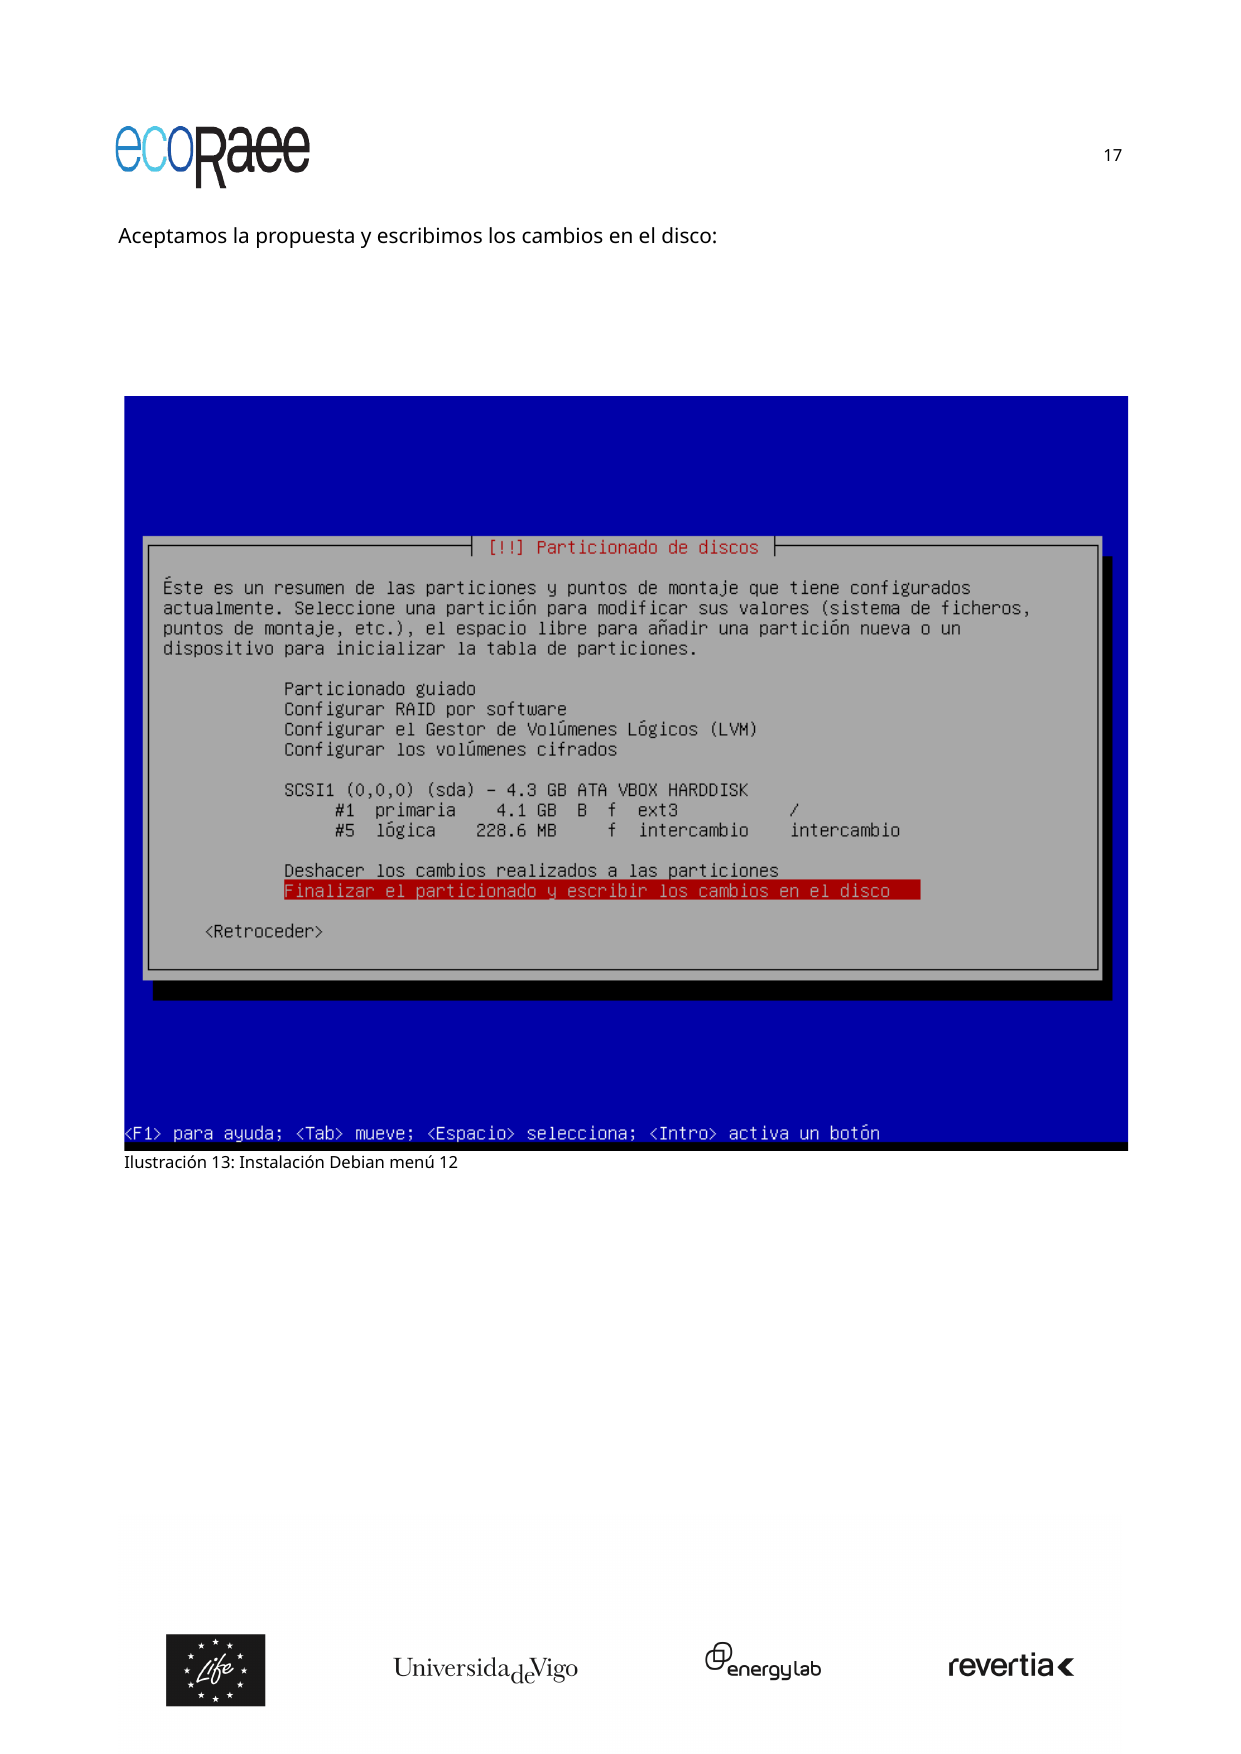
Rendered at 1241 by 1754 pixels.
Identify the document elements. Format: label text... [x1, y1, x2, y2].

text Ilustración 13: Instalación Debian menú 12 [124, 1151, 1122, 1173]
picture [114, 124, 311, 190]
picture [118, 1514, 1123, 1754]
picture [124, 396, 1129, 1151]
text Aceptamos la propuesta y escribimos los cambios en el disco: [118, 221, 1122, 250]
